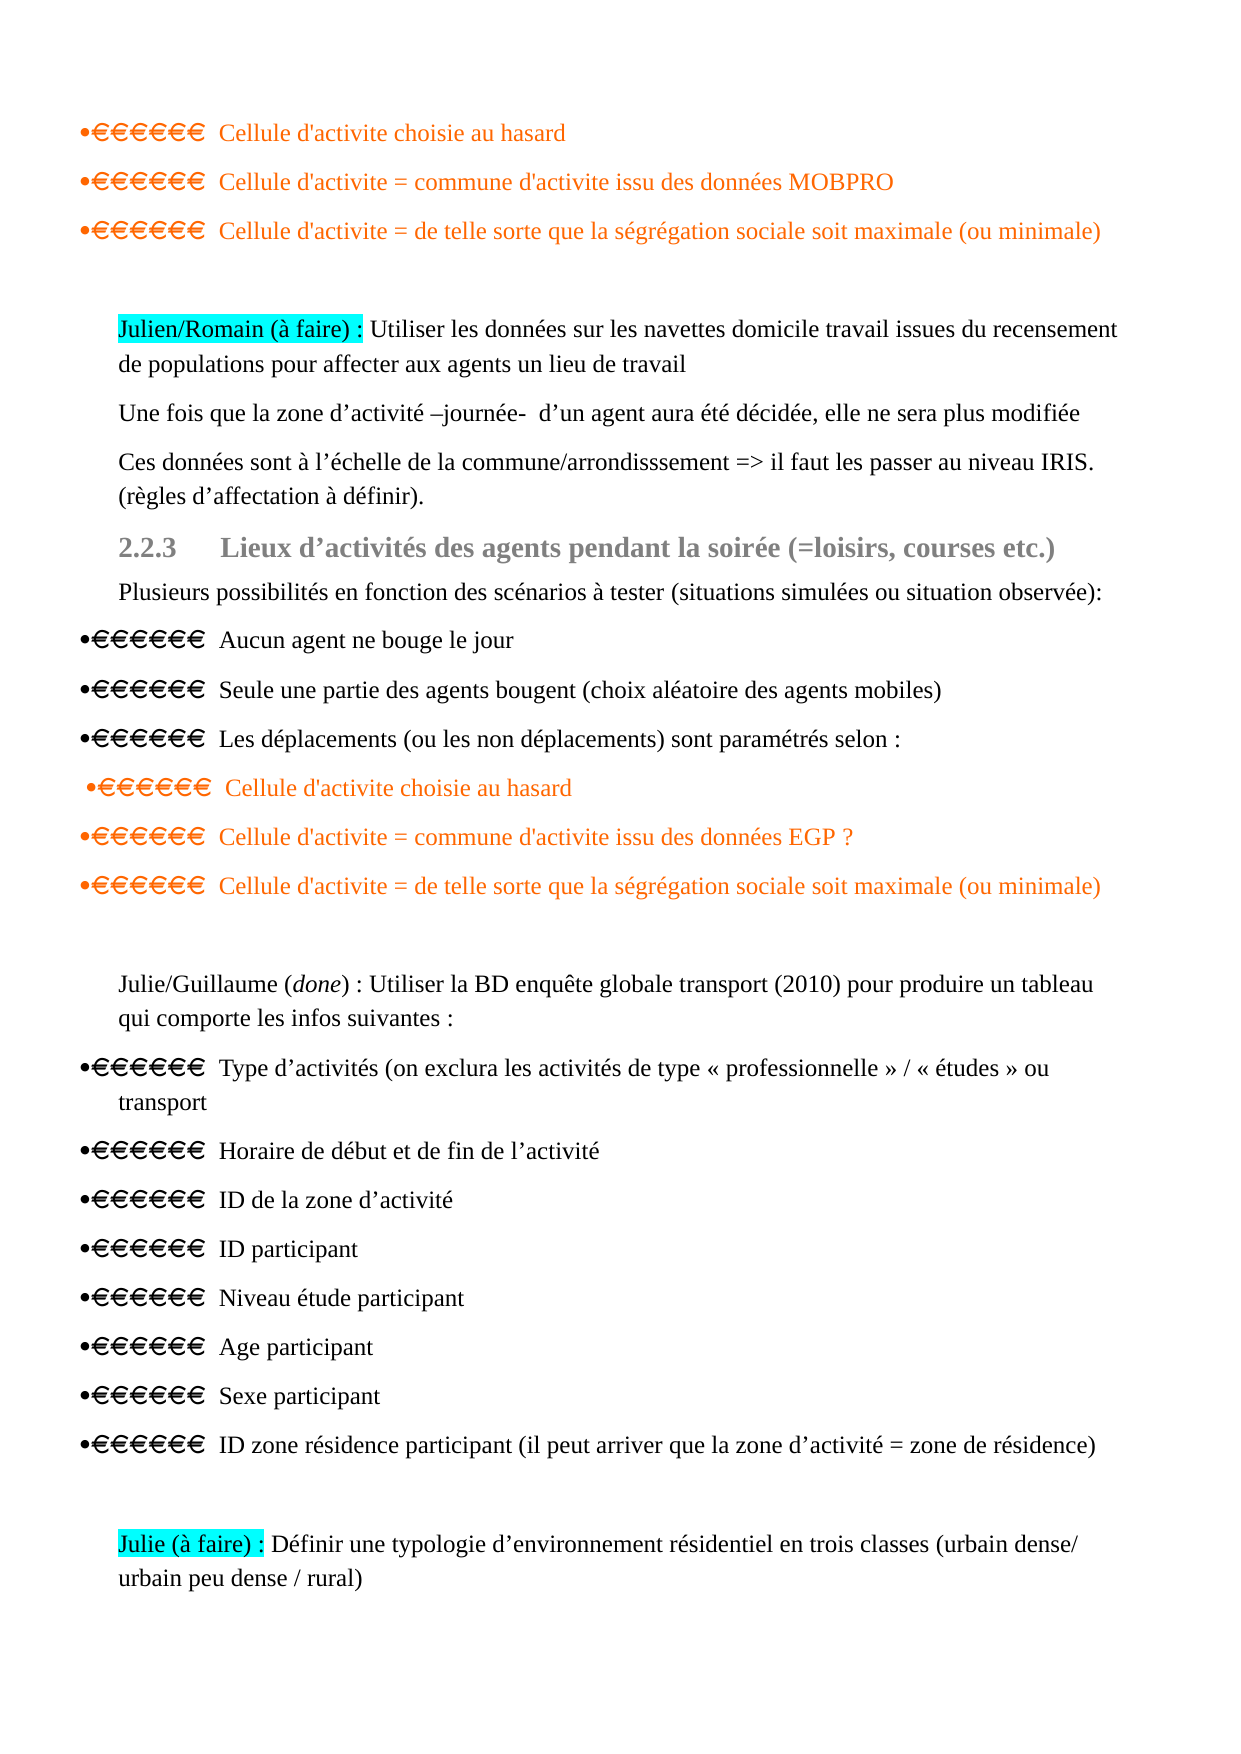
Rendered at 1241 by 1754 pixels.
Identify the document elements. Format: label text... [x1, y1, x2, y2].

text Julie (à faire) : Définir une typologie d’environnement résidentiel en trois classes (urbain dense/ urbain peu dense / rural) [118, 1529, 1123, 1592]
text · ID de la zone d’activité [81, 1185, 1123, 1214]
text · Cellule d'activite = commune d'activite issu des données MOBPRO [81, 167, 1123, 196]
text · Cellule d'activite = de telle sorte que la ségrégation sociale soit maximale (ou minimale) [81, 216, 1123, 245]
text · Type d’activités (on exclura les activités de type « professionnelle » / « études » ou transport [81, 1053, 1123, 1116]
text Plusieurs possibilités en fonction des scénarios à tester (situations simulées ou situation observée): [118, 577, 1123, 605]
subtitle 2.2.3 Lieux d’activités des agents pendant la soirée (=loisirs, courses etc.) [118, 531, 1123, 564]
text · Sexe participant [81, 1381, 1123, 1410]
text · Cellule d'activite choisie au hasard [81, 773, 1123, 802]
text · Cellule d'activite = de telle sorte que la ségrégation sociale soit maximale (ou minimale) [81, 871, 1123, 900]
text · ID zone résidence participant (il peut arriver que la zone d’activité = zone de résidence) [81, 1431, 1123, 1459]
text · ID participant [81, 1234, 1123, 1263]
text Une fois que la zone d’activité –journée- d’un agent aura été décidée, elle ne sera plus modifiée [118, 398, 1123, 427]
text · Seule une partie des agents bougent (choix aléatoire des agents mobiles) [81, 675, 1123, 703]
text Ces données sont à l’échelle de la commune/arrondisssement => il faut les passer au niveau IRIS. (règles d’affectation à définir). [118, 447, 1123, 510]
text Julie/Guillaume (done) : Utiliser la BD enquête globale transport (2010) pour produire un tableau qui comporte les infos suivantes : [118, 969, 1123, 1032]
text · Aucun agent ne bouge le jour [81, 626, 1123, 654]
text · Horaire de début et de fin de l’activité [81, 1136, 1123, 1165]
text · Cellule d'activite choisie au hasard [81, 118, 1123, 147]
text · Cellule d'activite = commune d'activite issu des données EGP ? [81, 822, 1123, 851]
text · Les déplacements (ou les non déplacements) sont paramétrés selon : [81, 724, 1123, 752]
text Julien/Romain (à faire) : Utiliser les données sur les navettes domicile travail issues du recensement de populations pour affecter aux agents un lieu de travail [118, 314, 1123, 378]
text · Niveau étude participant [81, 1283, 1123, 1312]
text · Age participant [81, 1332, 1123, 1361]
